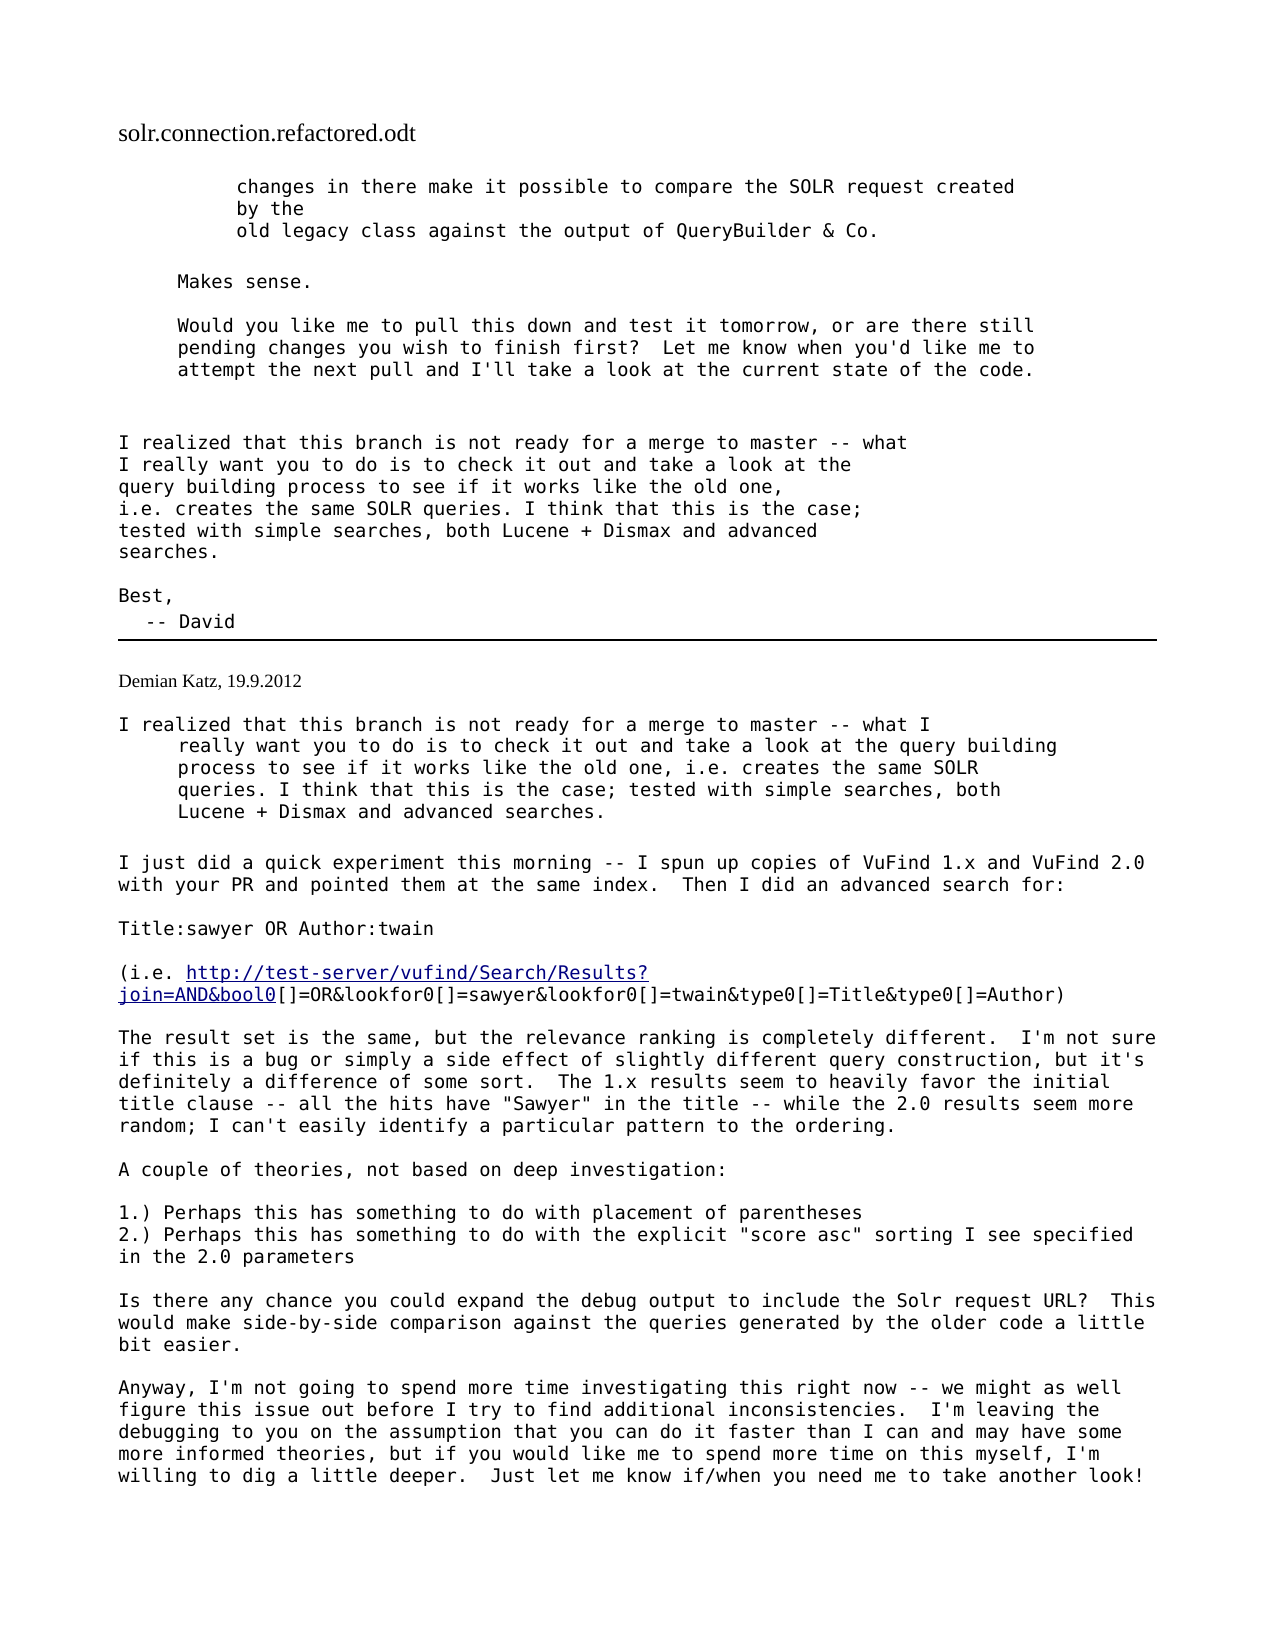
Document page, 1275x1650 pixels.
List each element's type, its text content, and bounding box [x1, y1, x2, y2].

text Would you like me to pull this down and test it tomorrow, or are there still pending changes you wish to finish first? Let me know when you'd like me to attempt the next pull and I'll take a look at the current state of the code. [177, 315, 1098, 381]
text I just did a quick experiment this morning -- I spun up copies of VuFind 1.x and VuFind 2.0 with your PR and pointed them at the same index. Then I did an advanced search for: [118, 852, 1157, 896]
text Best, [118, 585, 1157, 607]
text I realized that this branch is not ready for a merge to master -- what I [118, 713, 1157, 735]
text process to see if it works like the old one, i.e. creates the same SOLR [177, 757, 1098, 779]
text Title:sawyer OR Author:twain [118, 918, 1157, 940]
text I realized that this branch is not ready for a merge to master -- what [118, 432, 1157, 454]
text I really want you to do is to check it out and take a look at the [118, 454, 1157, 476]
text Makes sense. [177, 271, 1098, 293]
text changes in there make it possible to compare the SOLR request created by the [236, 176, 1039, 220]
text searches. [118, 542, 1157, 563]
text old legacy class against the output of QueryBuilder & Co. [236, 220, 1039, 242]
text 2.) Perhaps this has something to do with the explicit "score asc" sorting I see specified in the 2.0 parameters [118, 1224, 1157, 1268]
text query building process to see if it works like the old one, [118, 476, 1157, 498]
text Anyway, I'm not going to spend more time investigating this right now -- we might as well figure this issue out before I try to find additional inconsistencies. I'm leaving the debugging to you on the assumption that you can do it faster than I can and may have some more informed theories, but if you would like me to spend more time on this myself, I'm willing to dig a little deeper. Just let me know if/when you need me to take another look! [118, 1377, 1157, 1487]
text i.e. creates the same SOLR queries. I think that this is the case; [118, 498, 1157, 520]
text A couple of theories, not based on deep investigation: [118, 1159, 1157, 1181]
text Lucene + Dismax and advanced searches. [177, 801, 1098, 823]
text really want you to do is to check it out and take a look at the query building [177, 735, 1098, 757]
text tested with simple searches, both Lucene + Dismax and advanced [118, 520, 1157, 542]
text -- David [118, 607, 1157, 639]
text 1.) Perhaps this has something to do with placement of parentheses [118, 1202, 1157, 1224]
text (i.e. http://test-server/vufind/Search/Results?join=AND&bool0[]=OR&lookfor0[]=sawyer&lookfor0[]=twain&type0[]=Title&type0[]=Author) [118, 962, 1157, 1006]
text Demian Katz, 19.9.2012 [118, 670, 1157, 692]
text queries. I think that this is the case; tested with simple searches, both [177, 779, 1098, 801]
text The result set is the same, but the relevance ranking is completely different. I'm not sure if this is a bug or simply a side effect of slightly different query construction, but it's definitely a difference of some sort. The 1.x results seem to heavily favor the initial title clause -- all the hits have "Sawyer" in the title -- while the 2.0 results seem more random; I can't easily identify a particular pattern to the ordering. [118, 1027, 1157, 1137]
text Is there any chance you could expand the debug output to include the Solr request URL? This would make side-by-side comparison against the queries generated by the older code a little bit easier. [118, 1290, 1157, 1356]
